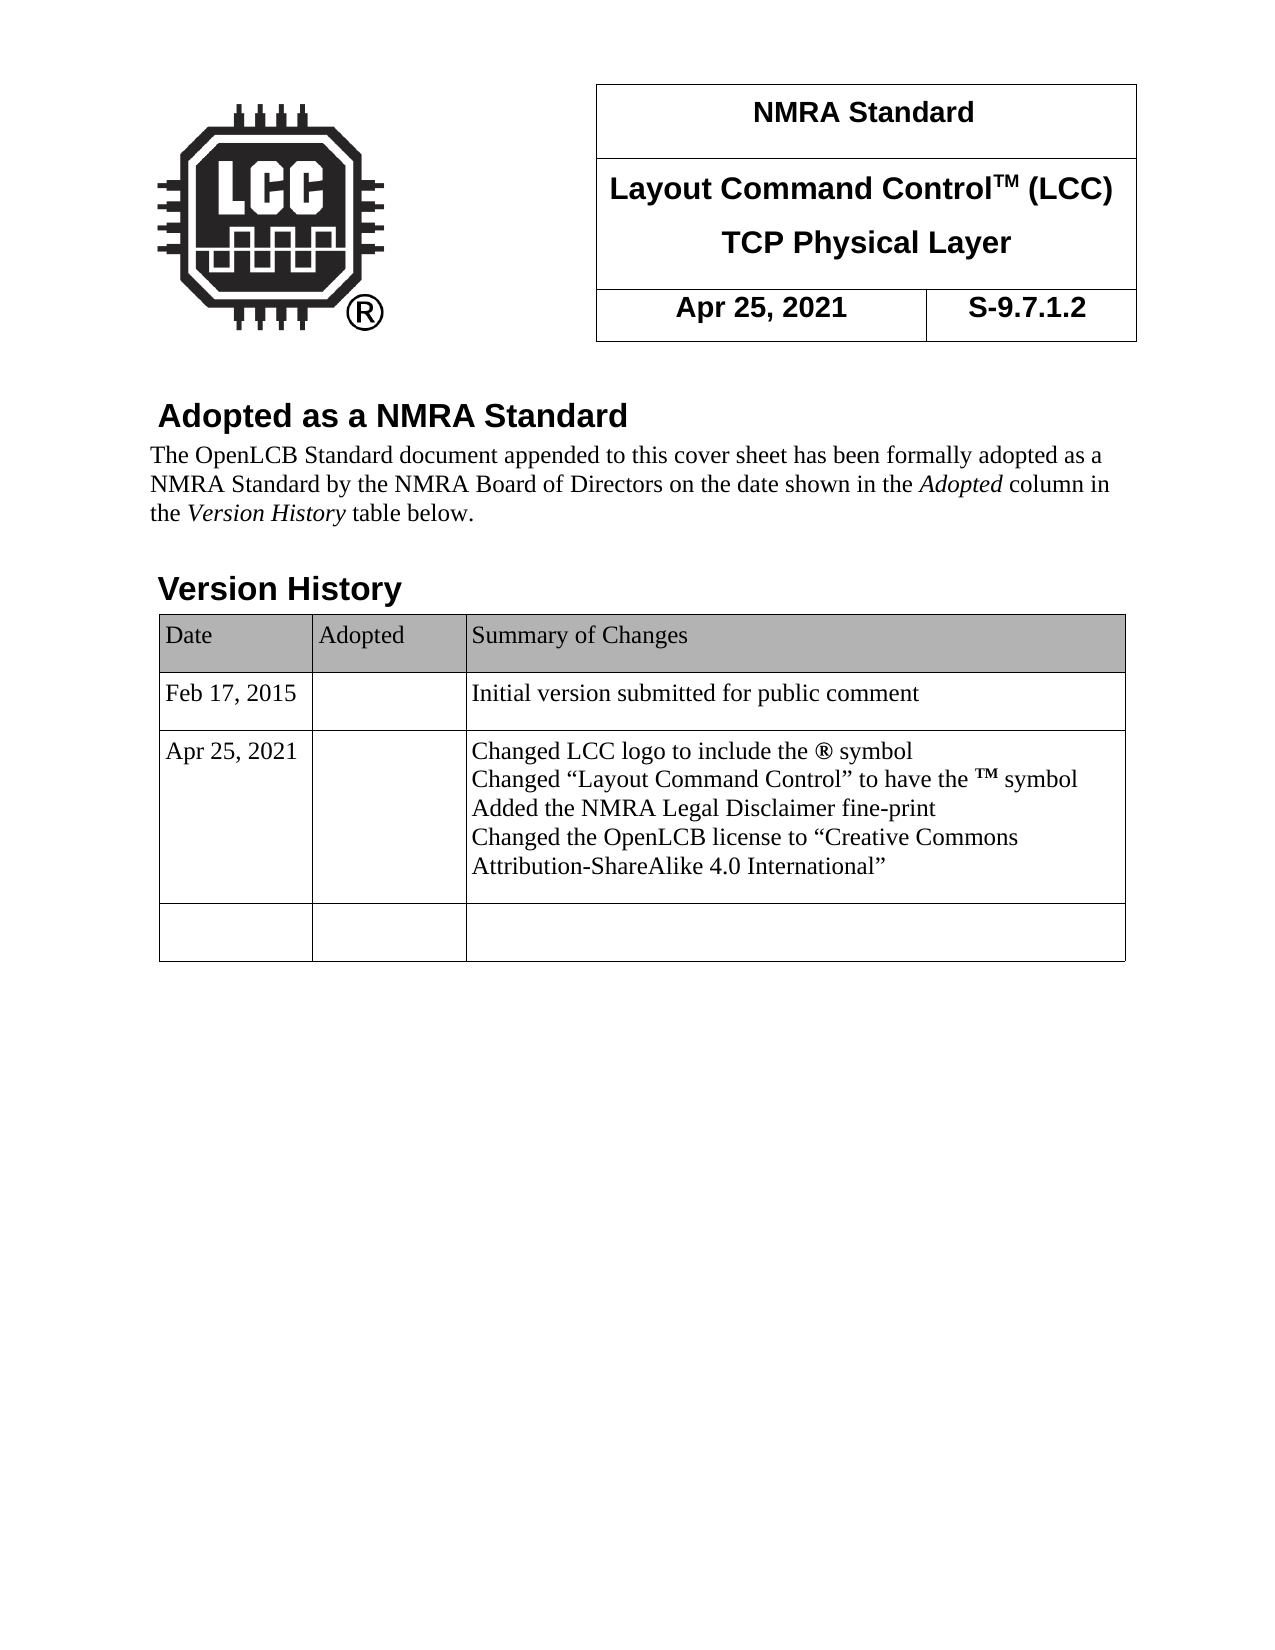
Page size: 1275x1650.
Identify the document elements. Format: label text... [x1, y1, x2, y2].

table_cell [313, 904, 466, 961]
subtitle Adopted as a NMRA Standard [112, 396, 1125, 434]
picture [138, 85, 405, 347]
table_cell [467, 904, 1125, 961]
table_cell [160, 904, 312, 961]
table_header Summary of Changes [467, 615, 1125, 672]
subtitle Version History [112, 569, 1125, 608]
table_header Adopted [313, 615, 466, 672]
table_cell Initial version submitted for public comment [467, 673, 1125, 730]
table_header Date [160, 615, 312, 672]
text The OpenLCB Standard document appended to this cover sheet has been formally adopted as a NMRA Standard by the NMRA Board of Directors on the date shown in the Adopted column in the Version History table below. [150, 440, 1125, 527]
table_cell Feb 17, 2015 [160, 673, 312, 730]
table_cell Apr 25, 2021 [160, 731, 312, 903]
table_cell [313, 673, 466, 730]
table_cell Changed LCC logo to include the ® symbol Changed “Layout Command Control” to have the TM symbol Added the NMRA Legal Disclaimer fine-print Changed the OpenLCB license to “Creative Commons Attribution-ShareAlike 4.0 International” [467, 731, 1125, 903]
table_cell [313, 731, 466, 903]
